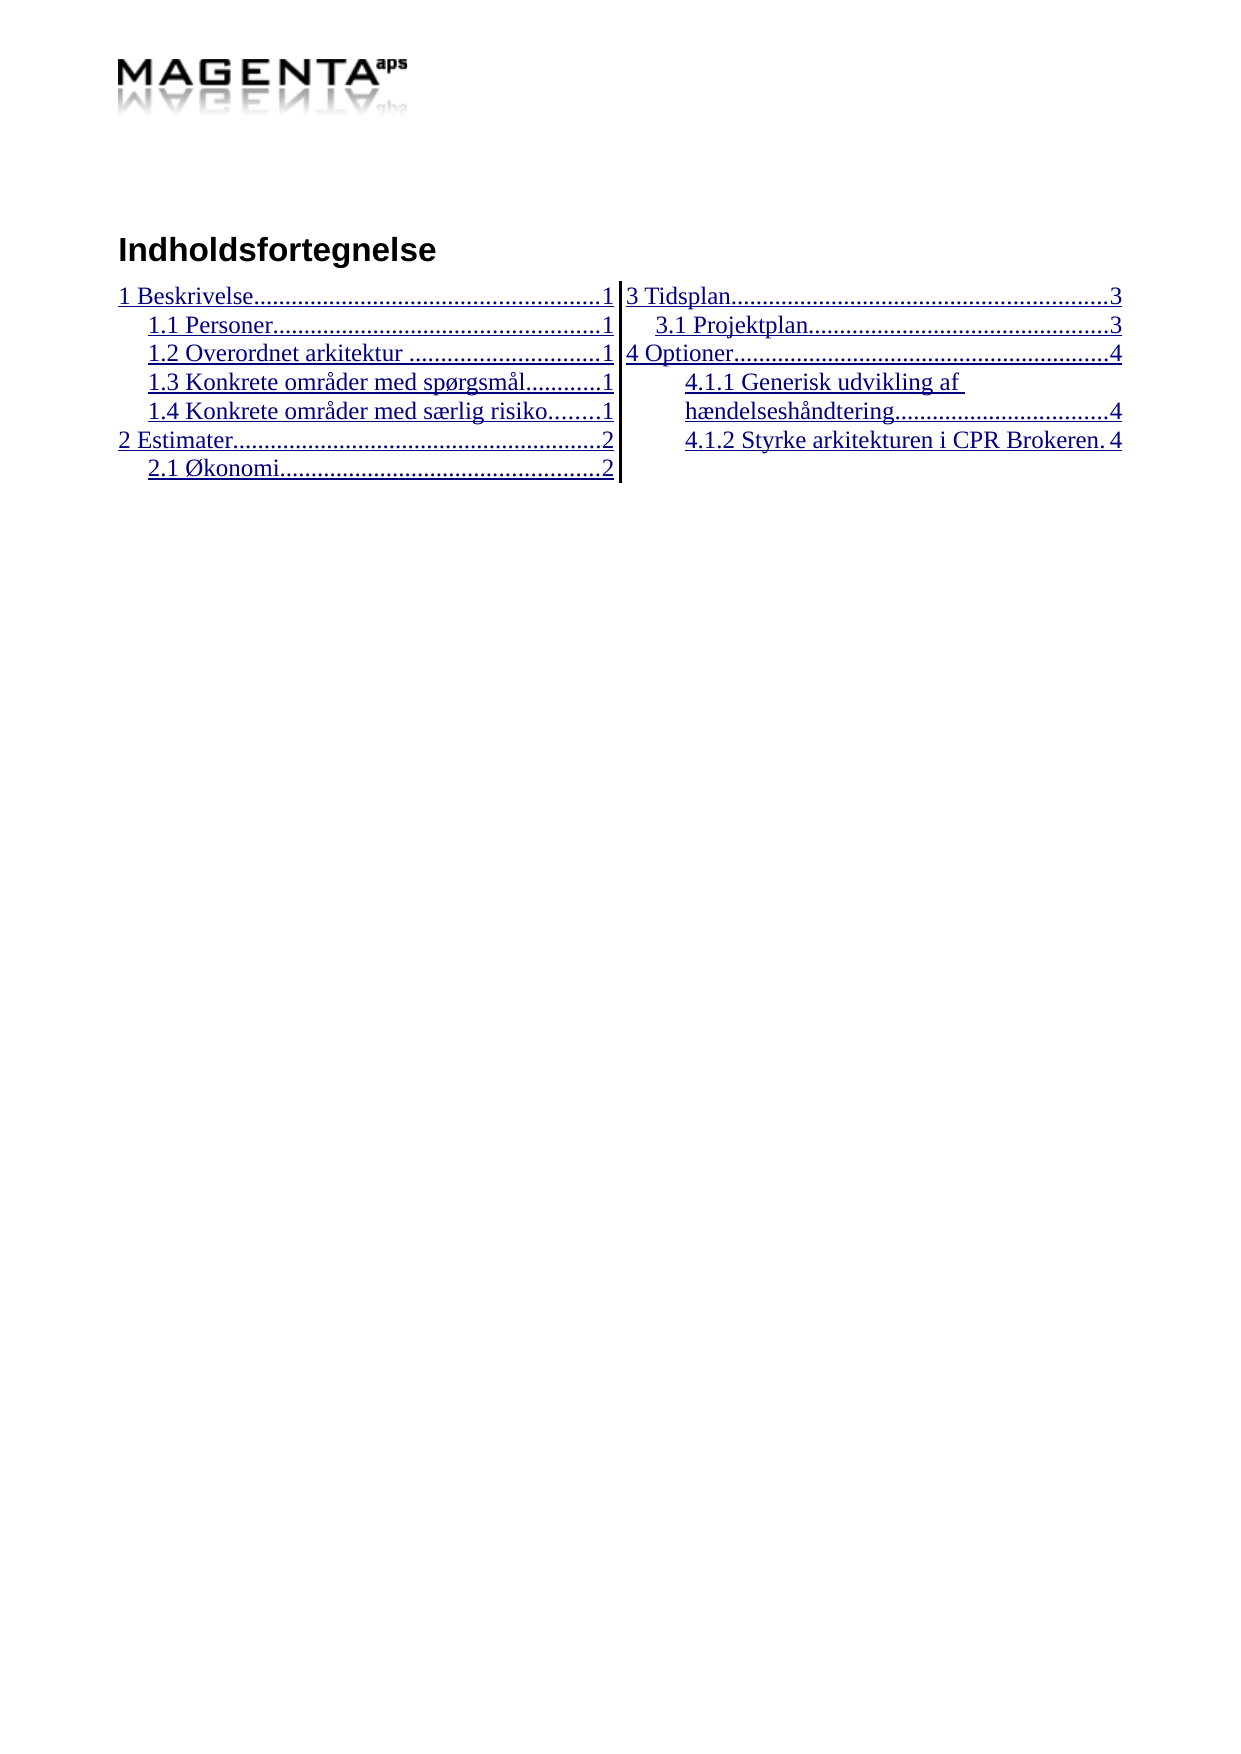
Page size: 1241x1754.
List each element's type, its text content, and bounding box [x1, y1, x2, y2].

text 1.1 Personer 1 [148, 310, 614, 335]
text 1.2 Overordnet arkitektur 1 [148, 338, 614, 363]
text 4 Optioner 4 [626, 338, 1122, 363]
text 4.1.2 Styrke arkitekturen i CPR Brokeren 4 [685, 425, 1122, 450]
text 1 Beskrivelse 1 [118, 281, 614, 306]
text 1.4 Konkrete områder med særlig risiko 1 [148, 396, 614, 421]
text 2 Estimater 2 [118, 425, 614, 450]
text 4.1.1 Generisk udvikling af hændelseshåndtering 4 [685, 367, 1122, 421]
text 3.1 Projektplan 3 [655, 310, 1122, 335]
subtitle Indholdsfortegnelse [118, 230, 1122, 268]
text 3 Tidsplan 3 [626, 281, 1122, 306]
text 2.1 Økonomi 2 [148, 453, 614, 478]
text 1.3 Konkrete områder med spørgsmål 1 [148, 367, 614, 392]
picture [118, 59, 408, 116]
